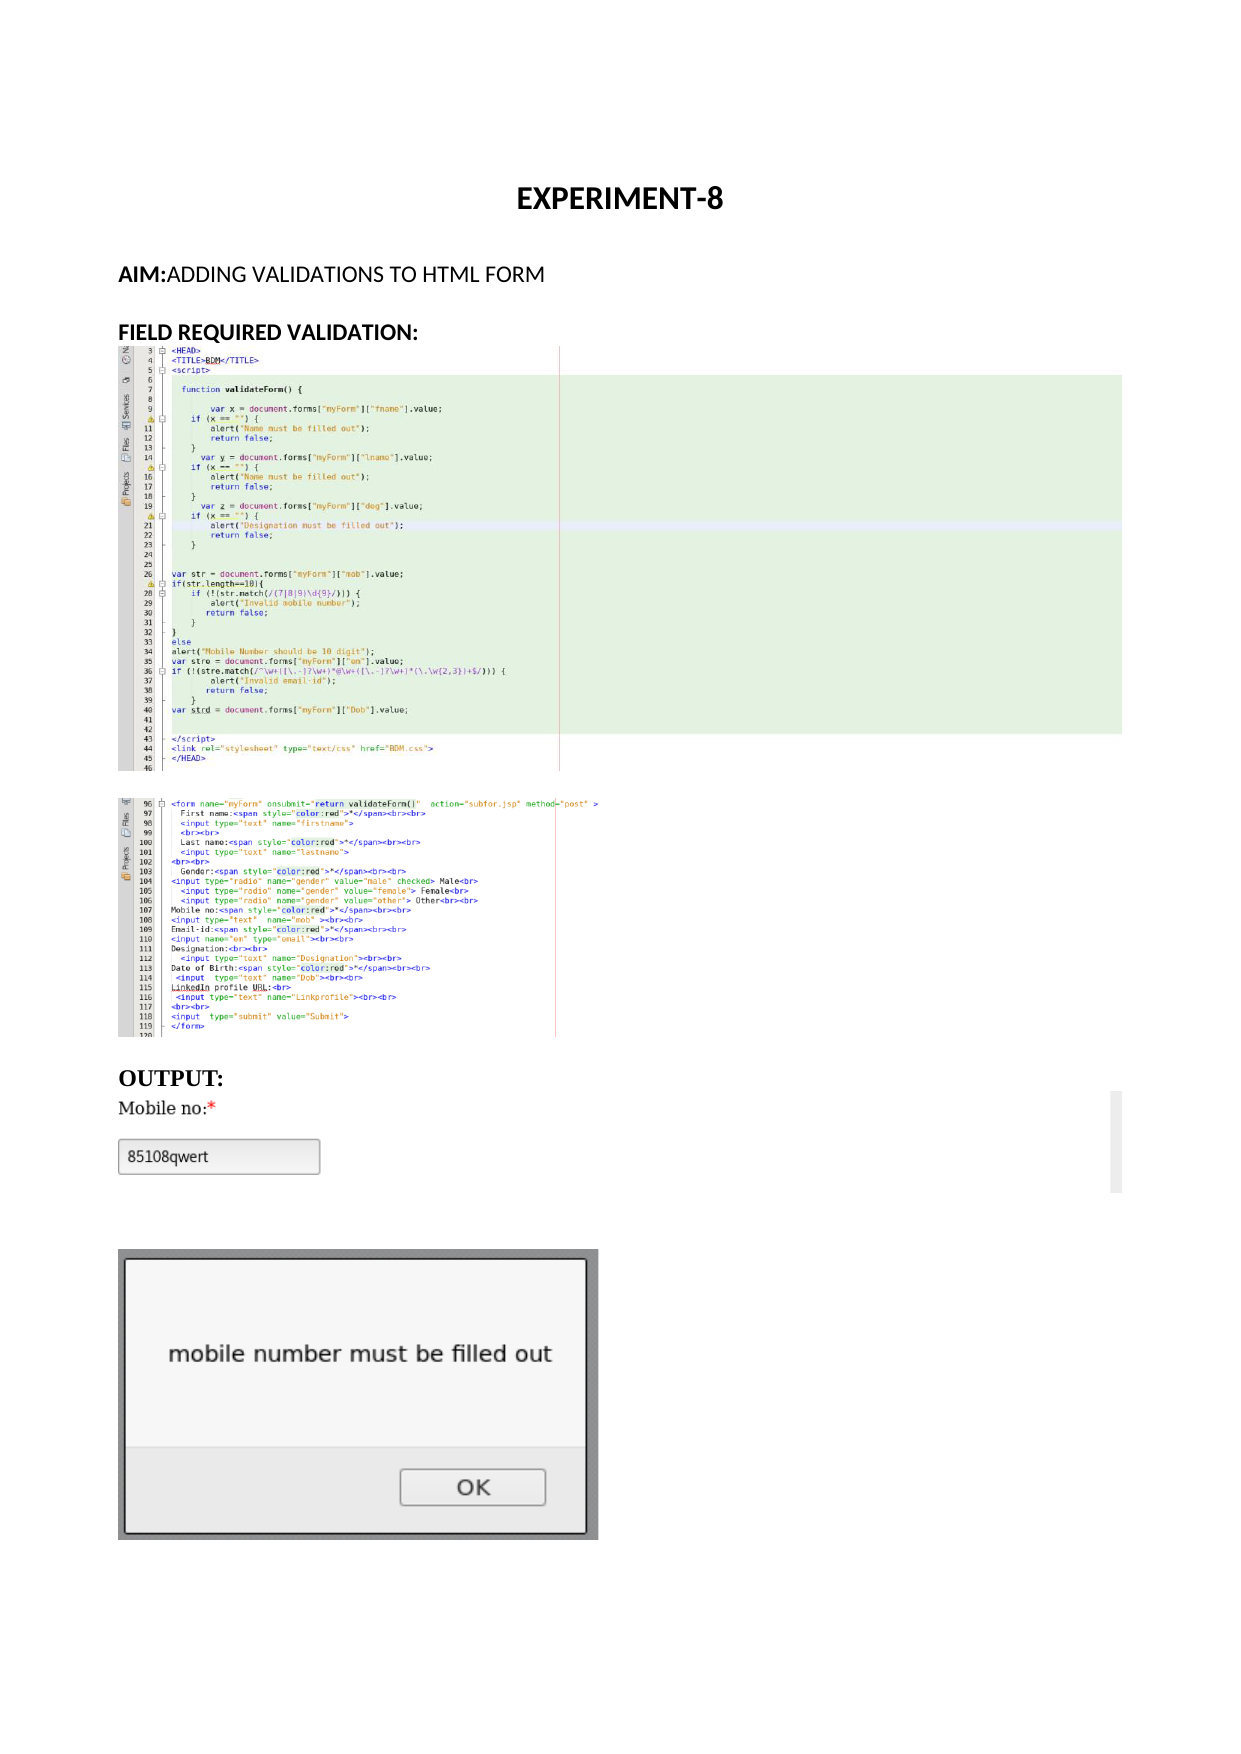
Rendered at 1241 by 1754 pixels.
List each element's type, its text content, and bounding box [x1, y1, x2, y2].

text OUTPUT: [118, 1064, 1122, 1091]
text AIM:ADDING VALIDATIONS TO HTML FORM [118, 259, 1122, 288]
text EXPERIMENT-8 [118, 177, 1122, 218]
text FIELD REQUIRED VALIDATION: [118, 317, 1122, 346]
